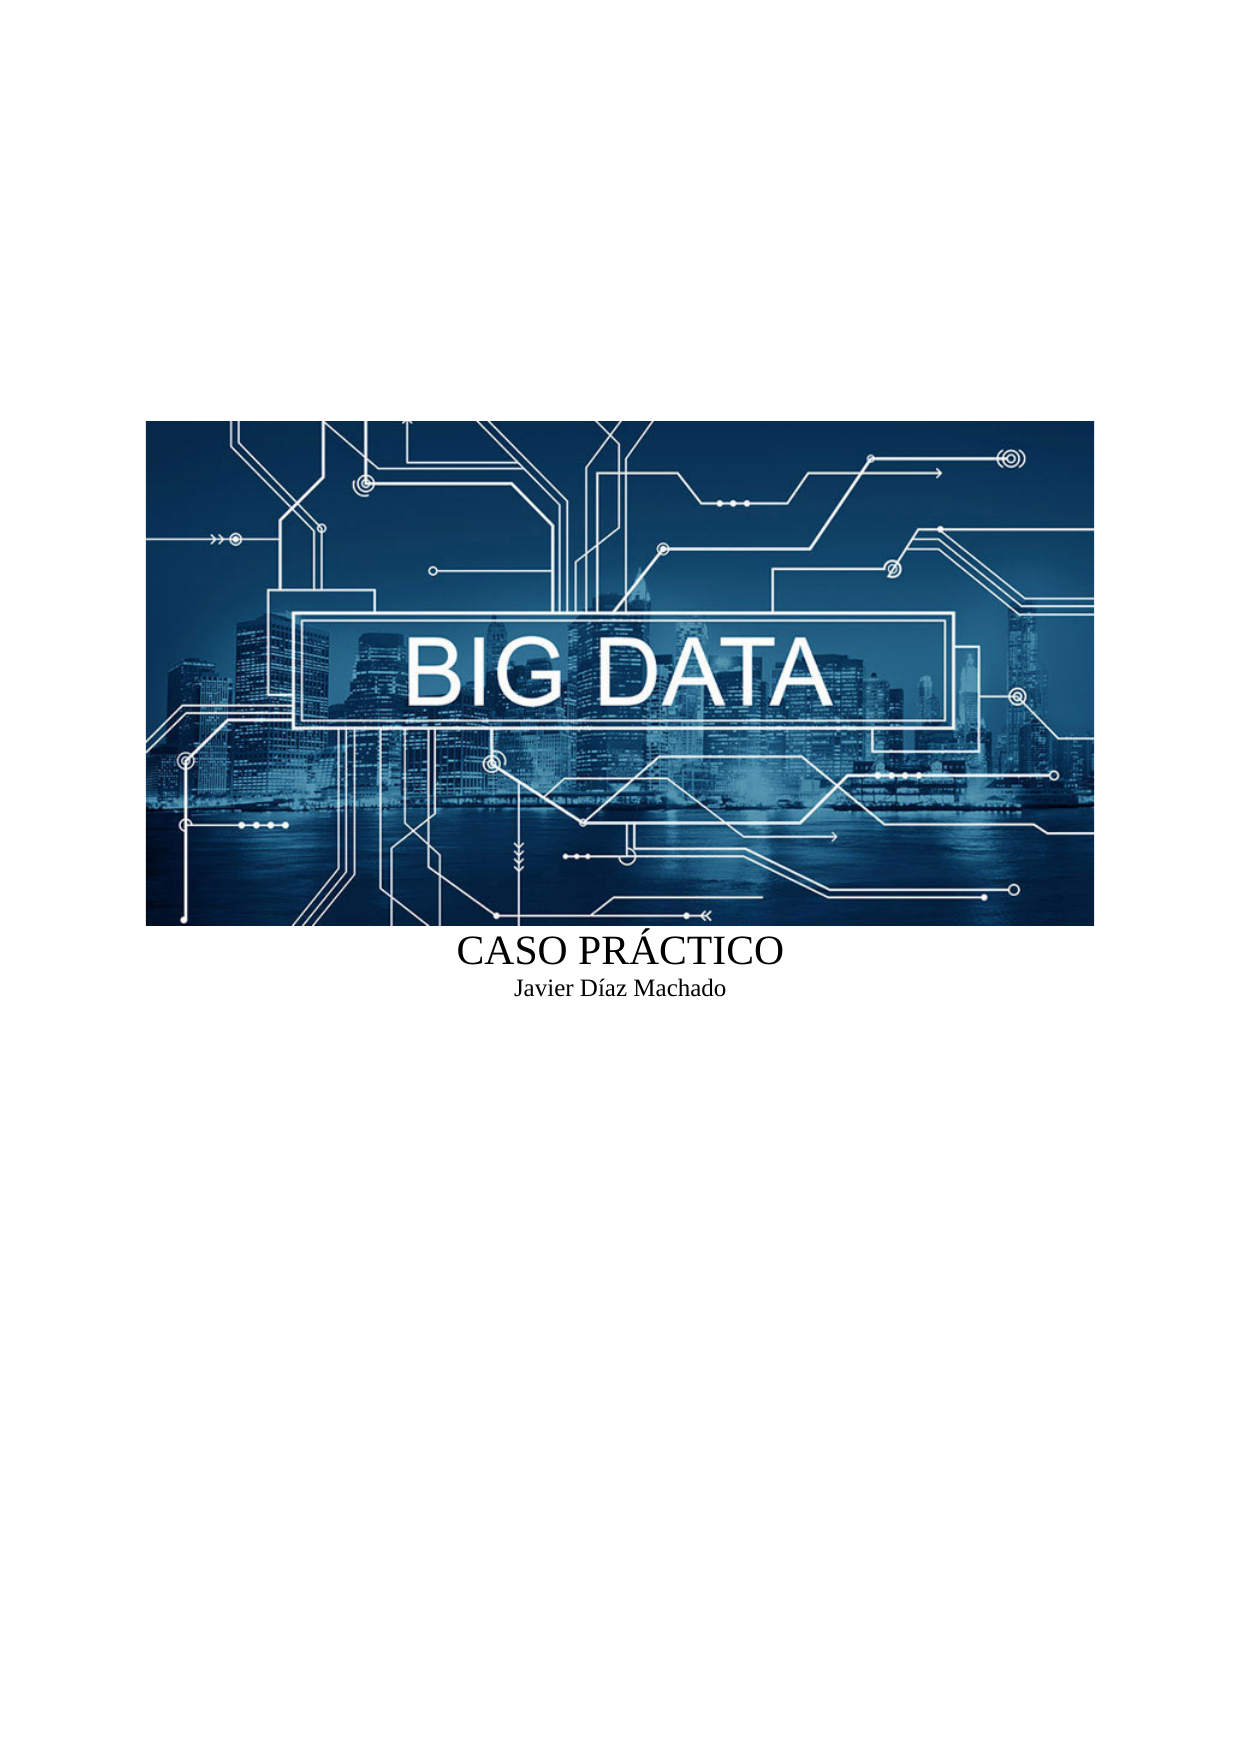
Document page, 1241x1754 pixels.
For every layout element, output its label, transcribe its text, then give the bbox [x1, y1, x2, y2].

text CASO PRÁCTICO [118, 406, 1122, 973]
text Javier Díaz Machado [118, 973, 1122, 1002]
picture [145, 421, 1095, 926]
